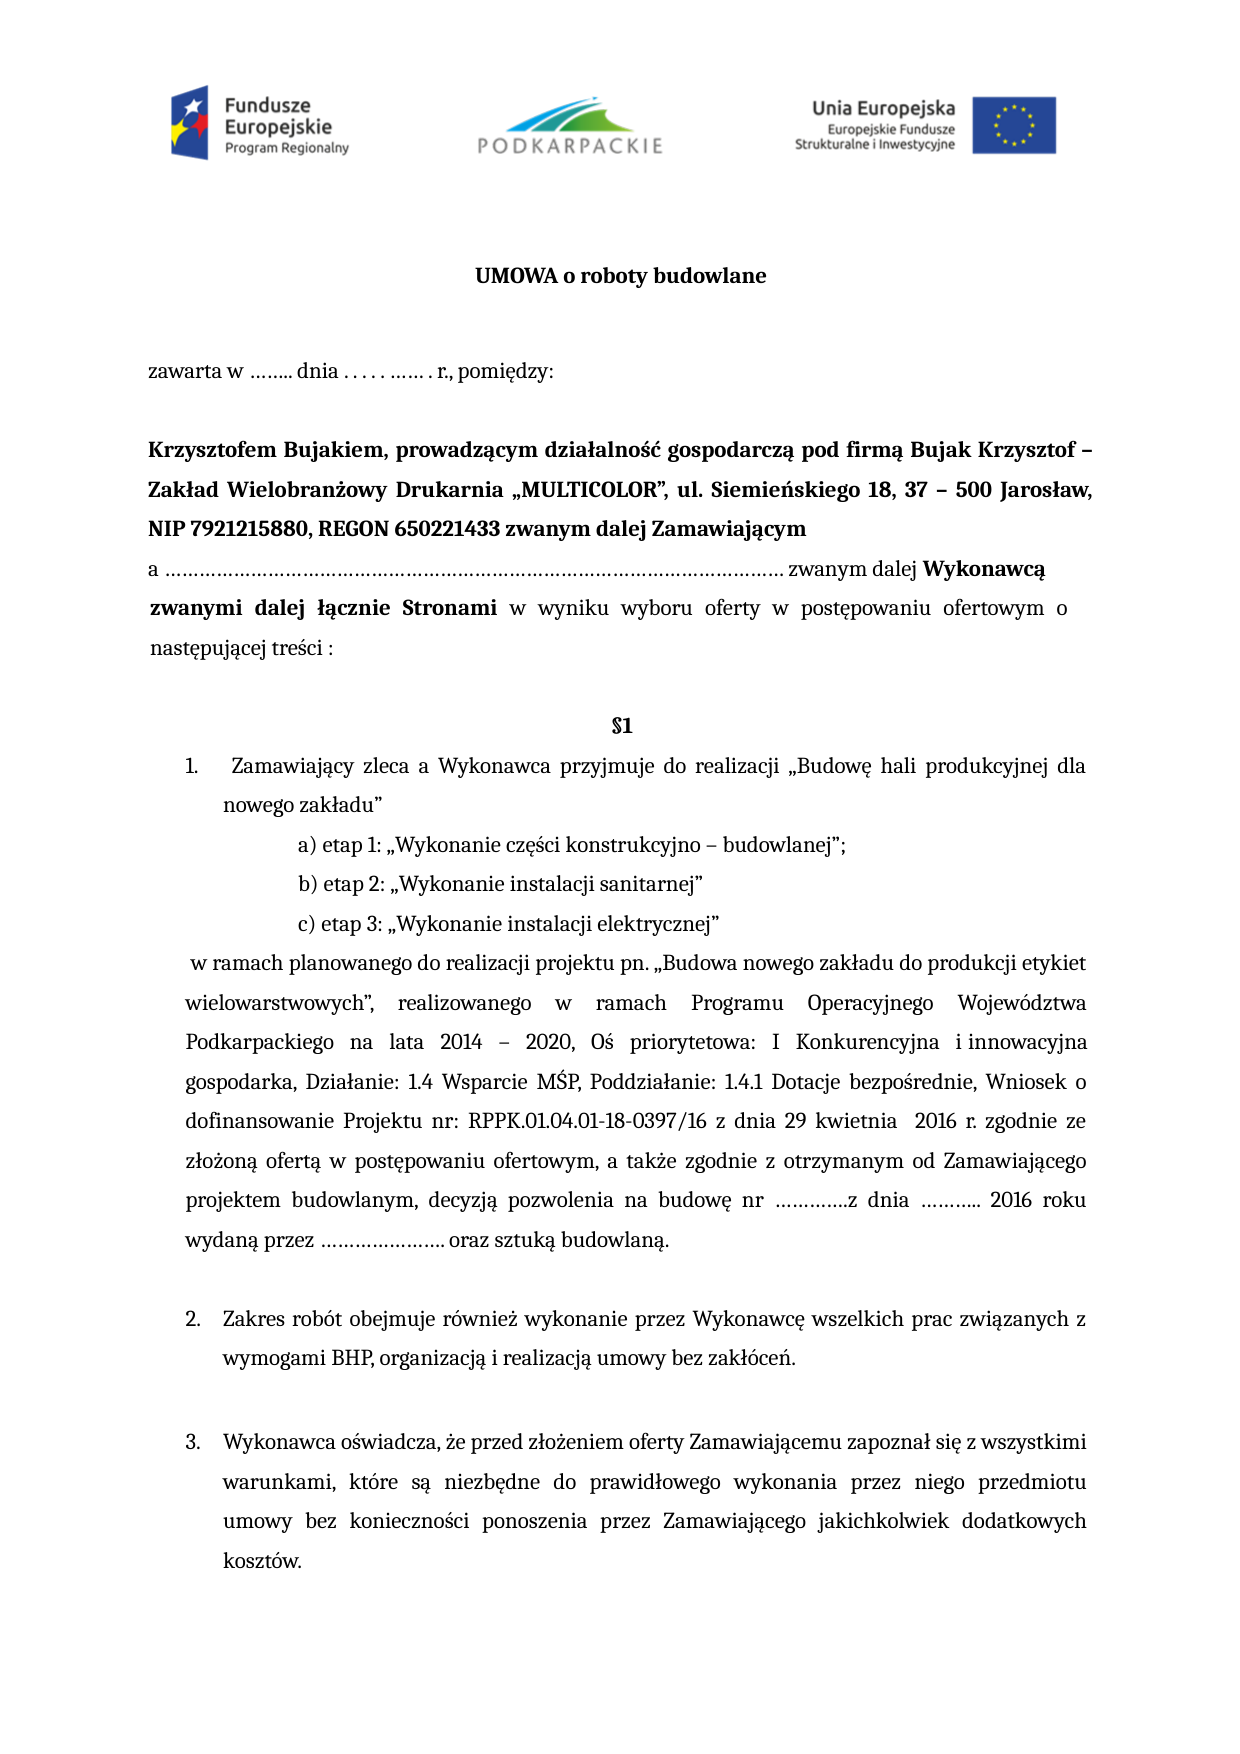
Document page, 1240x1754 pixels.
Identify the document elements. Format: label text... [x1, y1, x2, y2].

text Krzysztofem Bujakiem, prowadzącym działalność gospodarczą pod firmą Bujak Krzysztof – Zakład Wielobranżowy Drukarnia „MULTICOLOR”, ul. Siemieńskiego 18, 37 – 500 Jarosław, NIP 7921215880, REGON 650221433 zwanym dalej Zamawiającym [148, 437, 1094, 542]
text b) etap 2: „Wykonanie instalacji sanitarnej” [298, 871, 1087, 898]
text w ramach planowanego do realizacji projektu pn. „Budowa nowego zakładu do produkcji etykiet wielowarstwowych”, realizowanego w ramach Programu Operacyjnego Województwa Podkarpackiego na lata 2014 – 2020, Oś priorytetowa: I Konkurencyjna i innowacyjna gospodarka, Działanie: 1.4 Wsparcie MŚP, Poddziałanie: 1.4.1 Dotacje bezpośrednie, Wniosek o dofinansowanie Projektu nr: RPPK.01.04.01-18-0397/16 z dnia 29 kwietnia 2016 r. zgodnie ze złożoną ofertą w postępowaniu ofertowym, a także zgodnie z otrzymanym od Zamawiającego projektem budowlanym, decyzją pozwolenia na budowę nr ………….z dnia ……….. 2016 roku wydaną przez …………………. oraz sztuką budowlaną. [185, 950, 1087, 1253]
text zwanymi dalej łącznie Stronami w wyniku wyboru oferty w postępowaniu ofertowym o następującej treści : [150, 595, 1069, 661]
text a ……………………………………………………………………………………………… zwanym dalej Wykonawcą [148, 555, 1094, 582]
list Wykonawca oświadcza, że przed złożeniem oferty Zamawiającemu zapoznał się z wszystkimi warunkami, które są niezbędne do prawidłowego wykonania przez niego przedmiotu umowy bez konieczności ponoszenia przez Zamawiającego jakichkolwiek dodatkowych kosztów. [185, 1429, 1087, 1574]
list Zakres robót obejmuje również wykonanie przez Wykonawcę wszelkich prac związanych z wymogami BHP, organizacją i realizacją umowy bez zakłóceń. [185, 1306, 1087, 1371]
picture [140, 79, 1086, 171]
text UMOWA o roboty budowlane [148, 262, 1094, 289]
text §1 [610, 713, 1094, 740]
text a) etap 1: „Wykonanie części konstrukcyjno – budowlanej”; [298, 832, 1087, 858]
text c) etap 3: „Wykonanie instalacji elektrycznej” [298, 911, 1087, 937]
text zawarta w …….. dnia . . . . . …… . r., pomiędzy: [148, 358, 1094, 384]
list Zamawiający zleca a Wykonawca przyjmuje do realizacji „Budowę hali produkcyjnej dla nowego zakładu” [185, 753, 1087, 819]
